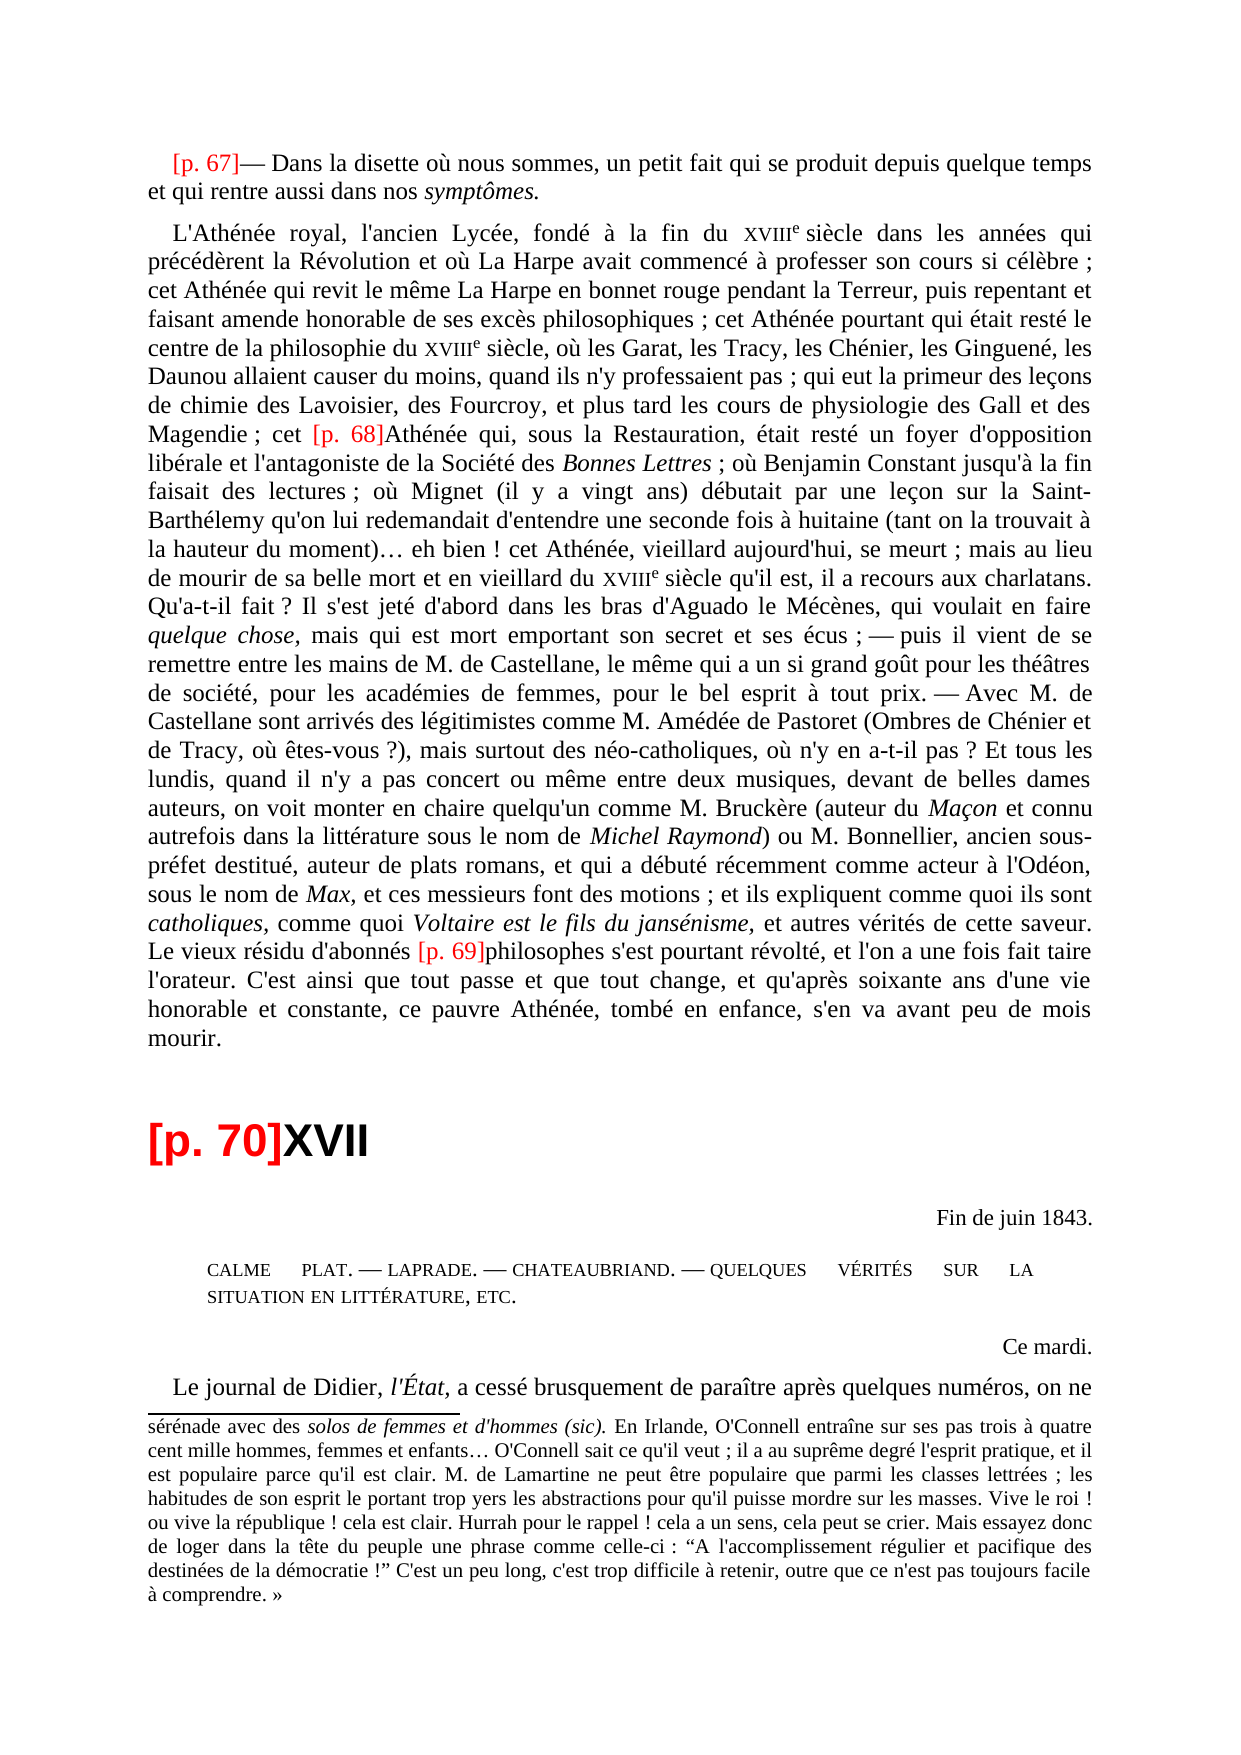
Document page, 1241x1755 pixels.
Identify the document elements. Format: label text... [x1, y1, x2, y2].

text L'Athénée royal, l'ancien Lycée, fondé à la fin du xviiie siècle dans les années qui précédèrent la Révolution et où La Harpe avait commencé à professer son cours si célèbre ; cet Athénée qui revit le même La Harpe en bonnet rouge pendant la Terreur, puis repentant et faisant amende honorable de ses excès philosophiques ; cet Athénée pourtant qui était resté le centre de la philosophie du xviiie siècle, où les Garat, les Tracy, les Chénier, les Ginguené, les Daunou allaient causer du moins, quand ils n'y professaient pas ; qui eut la primeur des leçons de chimie des Lavoisier, des Fourcroy, et plus tard les cours de physiologie des Gall et des Magendie ; cet [p. 68]Athénée qui, sous la Restauration, était resté un foyer d'opposition libérale et l'antagoniste de la Société des Bonnes Lettres ; où Benjamin Constant jusqu'à la fin faisait des lectures ; où Mignet (il y a vingt ans) débutait par une leçon sur la Saint-Barthélemy qu'on lui redemandait d'entendre une seconde fois à huitaine (tant on la trouvait à la hauteur du moment)… eh bien ! cet Athénée, vieillard aujourd'hui, se meurt ; mais au lieu de mourir de sa belle mort et en vieillard du xviiie siècle qu'il est, il a recours aux charlatans. Qu'a-t-il fait ? Il s'est jeté d'abord dans les bras d'Aguado le Mécènes, qui voulait en faire quelque chose, mais qui est mort emportant son secret et ses écus ; — puis il vient de se remettre entre les mains de M. de Castellane, le même qui a un si grand goût pour les théâtres de société, pour les académies de femmes, pour le bel esprit à tout prix. — Avec M. de Castellane sont arrivés des légitimistes comme M. Amédée de Pastoret (Ombres de Chénier et de Tracy, où êtes-vous ?), mais surtout des néo-catholiques, où n'y en a-t-il pas ? Et tous les lundis, quand il n'y a pas concert ou même entre deux musiques, devant de belles dames auteurs, on voit monter en chaire quelqu'un comme M. Bruckère (auteur du Maçon et connu autrefois dans la littérature sous le nom de Michel Raymond) ou M. Bonnellier, ancien sous-préfet destitué, auteur de plats romans, et qui a débuté récemment comme acteur à l'Odéon, sous le nom de Max, et ces messieurs font des motions ; et ils expliquent comme quoi ils sont catholiques, comme quoi Voltaire est le fils du jansénisme, et autres vérités de cette saveur. Le vieux résidu d'abonnés [p. 69]philosophes s'est pourtant révolté, et l'on a une fois fait taire l'orateur. C'est ainsi que tout passe et que tout change, et qu'après soixante ans d'une vie honorable et constante, ce pauvre Athénée, tombé en enfance, s'en va avant peu de mois mourir. [148, 218, 1093, 1051]
text [p. 67]— Dans la disette où nous sommes, un petit fait qui se produit depuis quelque temps et qui rentre aussi dans nos symptômes. [148, 148, 1093, 205]
subtitle [p. 70]XVII [148, 1114, 1093, 1167]
text calme plat. — laprade. — chateaubriand. — quelques vérités sur la situation en littérature, etc. [207, 1256, 1033, 1308]
text Le journal de Didier, l'État, a cessé brusquement de paraître après quelques numéros, on ne [148, 1372, 1093, 1401]
text sérénade avec des solos de femmes et d'hommes (sic). En Irlande, O'Connell entraîne sur ses pas trois à quatre cent mille hommes, femmes et enfants… O'Connell sait ce qu'il veut ; il a au suprême degré l'esprit pratique, et il est populaire parce qu'il est clair. M. de Lamartine ne peut être populaire que parmi les classes lettrées ; les habitudes de son esprit le portant trop yers les abstractions pour qu'il puisse mordre sur les masses. Vive le roi ! ou vive la république ! cela est clair. Hurrah pour le rappel ! cela a un sens, cela peut se crier. Mais essayez donc de loger dans la tête du peuple une phrase comme celle-ci : “A l'accomplissement régulier et pacifique des destinées de la démocratie !” C'est un peu long, c'est trop difficile à retenir, outre que ce n'est pas toujours facile à comprendre. » [148, 1414, 1093, 1606]
text Ce mardi. [148, 1333, 1093, 1359]
text Fin de juin 1843. [148, 1204, 1093, 1231]
